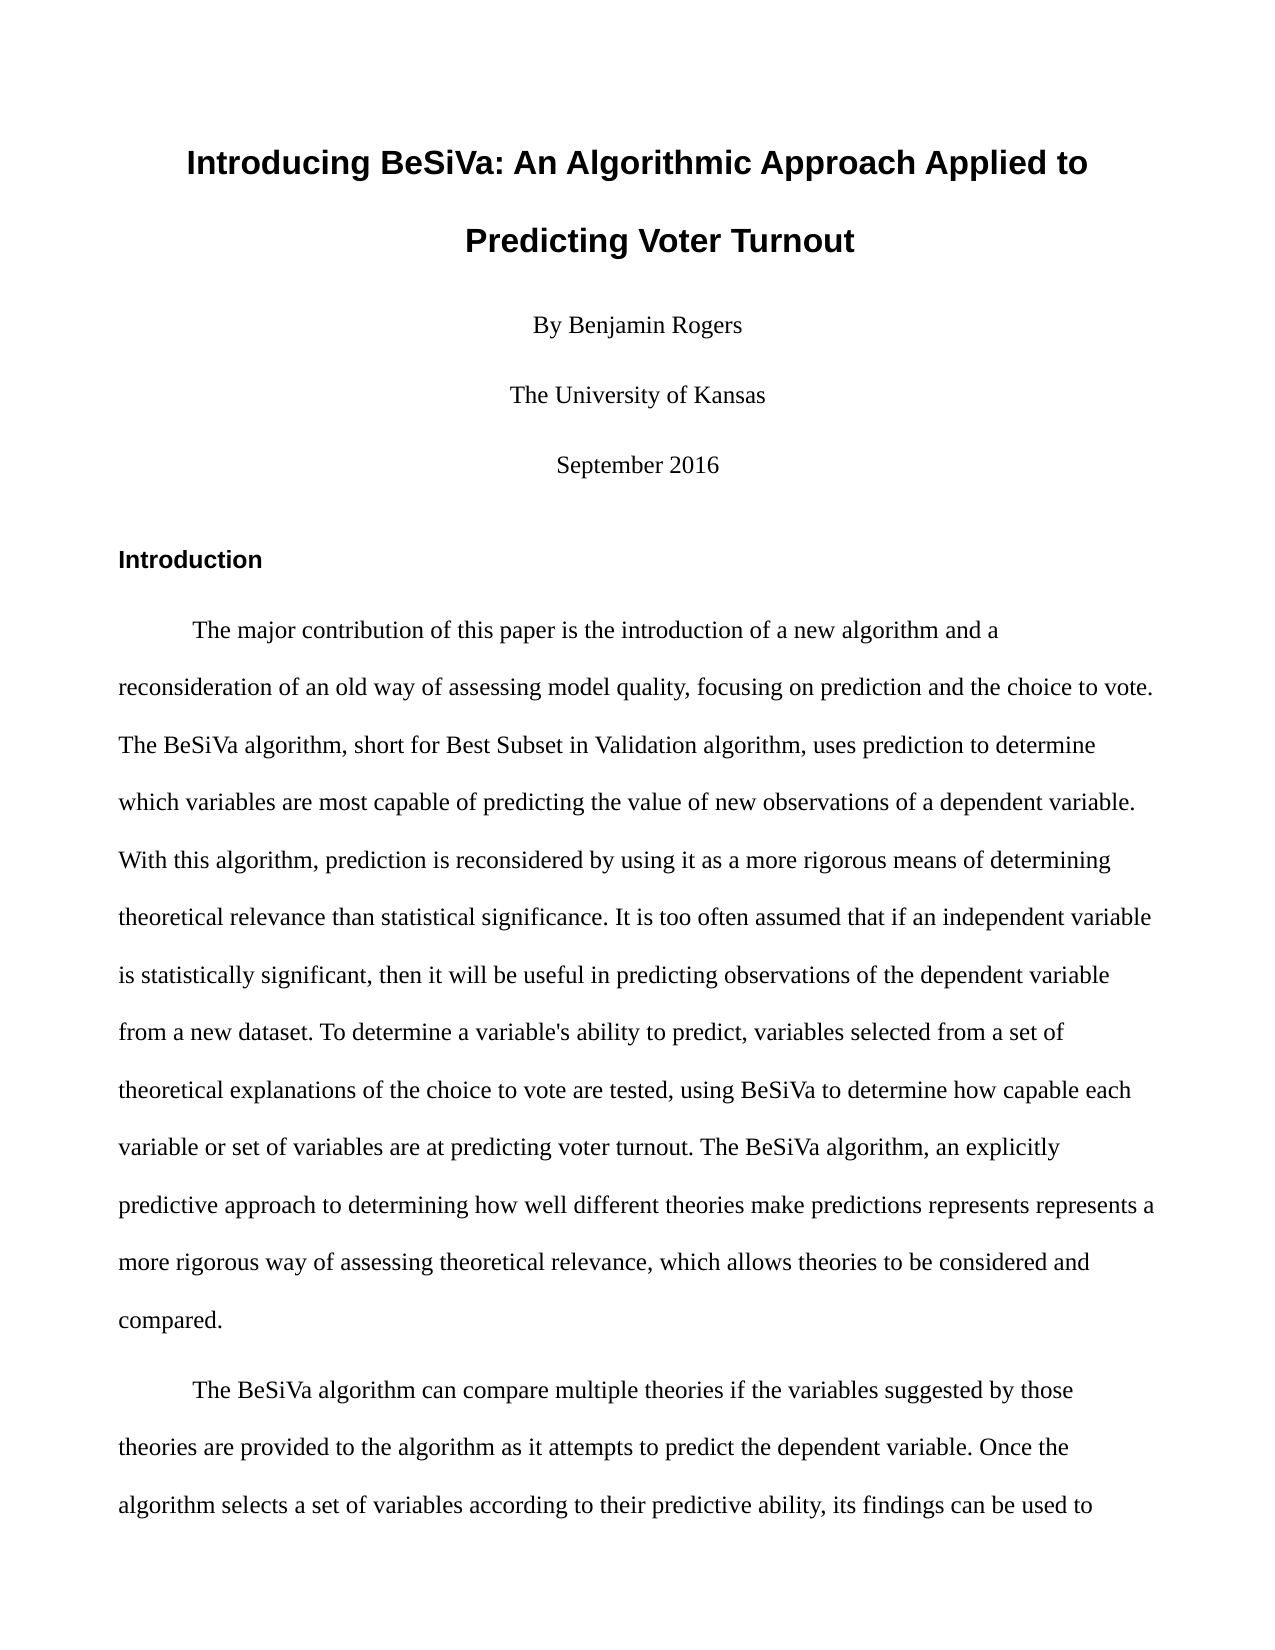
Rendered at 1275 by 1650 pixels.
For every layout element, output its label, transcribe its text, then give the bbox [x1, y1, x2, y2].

subtitle Introducing BeSiVa: An Algorithmic Approach Applied to Predicting Voter Turnout [118, 143, 1157, 259]
text By Benjamin Rogers [118, 310, 1157, 339]
text The major contribution of this paper is the introduction of a new algorithm and a reconsideration of an old way of assessing model quality, focusing on prediction and the choice to vote. The BeSiVa algorithm, short for Best Subset in Validation algorithm, uses prediction to determine which variables are most capable of predicting the value of new observations of a dependent variable. With this algorithm, prediction is reconsidered by using it as a more rigorous means of determining theoretical relevance than statistical significance. It is too often assumed that if an independent variable is statistically significant, then it will be useful in predicting observations of the dependent variable from a new dataset. To determine a variable's ability to predict, variables selected from a set of theoretical explanations of the choice to vote are tested, using BeSiVa to determine how capable each variable or set of variables are at predicting voter turnout. The BeSiVa algorithm, an explicitly predictive approach to determining how well different theories make predictions represents represents a more rigorous way of assessing theoretical relevance, which allows theories to be considered and compared. [118, 615, 1157, 1333]
text September 2016 [118, 450, 1157, 479]
subtitle Introduction [118, 545, 1157, 574]
text The University of Kansas [118, 380, 1157, 409]
text The BeSiVa algorithm can compare multiple theories if the variables suggested by those theories are provided to the algorithm as it attempts to predict the dependent variable. Once the algorithm selects a set of variables according to their predictive ability, its findings can be used to [118, 1375, 1157, 1518]
